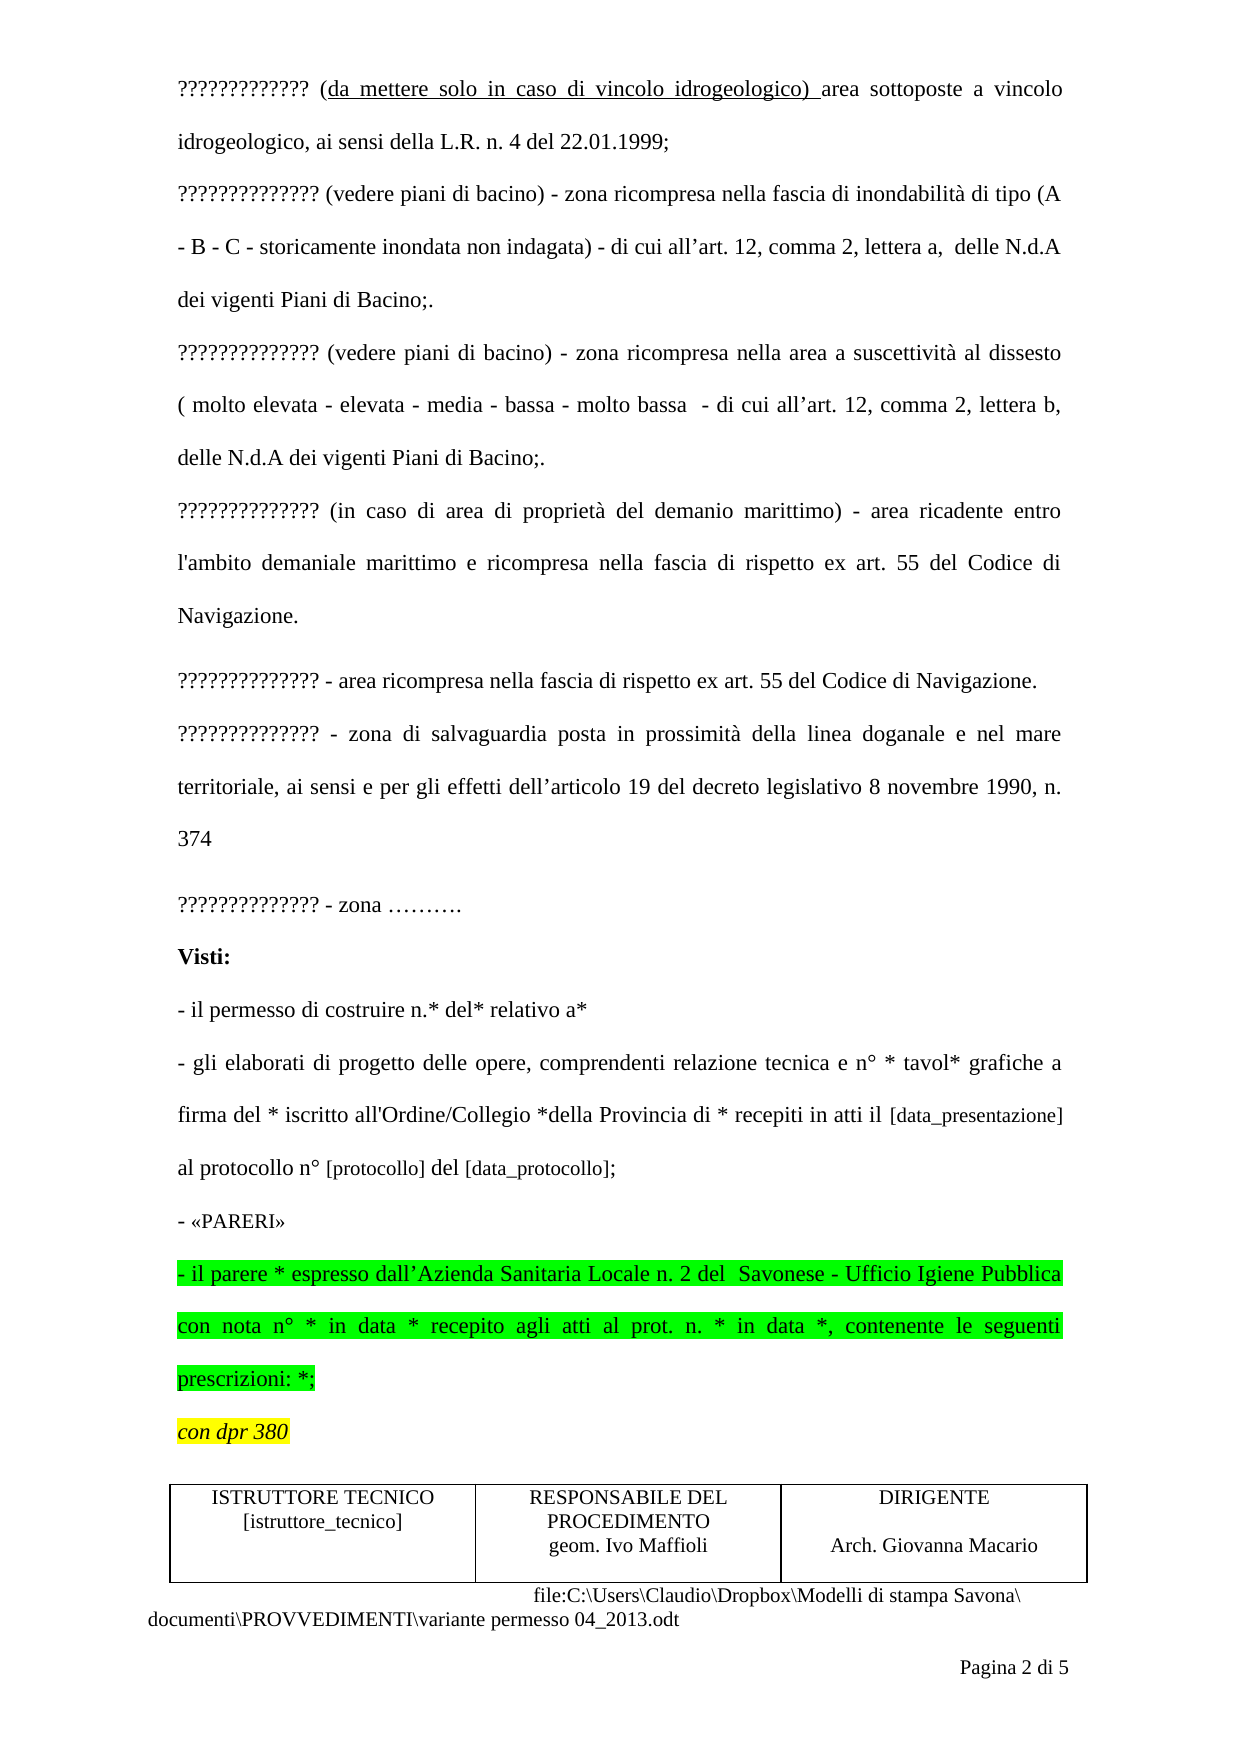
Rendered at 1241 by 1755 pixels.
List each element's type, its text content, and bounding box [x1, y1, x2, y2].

text ?????????????? - zona di salvaguardia posta in prossimità della linea doganale e nel mare territoriale, ai sensi e per gli effetti dell’articolo 19 del decreto legislativo 8 novembre 1990, n. 374 [177, 720, 1063, 852]
text ?????????????? (in caso di area di proprietà del demanio marittimo) - area ricadente entro l'ambito demaniale marittimo e ricompresa nella fascia di rispetto ex art. 55 del Codice di Navigazione. [177, 497, 1063, 628]
text ????????????? (da mettere solo in caso di vincolo idrogeologico) area sottoposte a vincolo idrogeologico, ai sensi della L.R. n. 4 del 22.01.1999; [177, 75, 1063, 154]
text - il parere * espresso dall’Azienda Sanitaria Locale n. 2 del Savonese - Ufficio Igiene Pubblica con nota n° * in data * recepito agli atti al prot. n. * in data *, contenente le seguenti prescrizioni: *; [177, 1259, 1063, 1391]
text ?????????????? - area ricompresa nella fascia di rispetto ex art. 55 del Codice di Navigazione. [177, 667, 1063, 694]
text con dpr 380 [177, 1418, 1063, 1444]
text - il permesso di costruire n.* del* relativo a* [177, 996, 1063, 1022]
text ?????????????? (vedere piani di bacino) - zona ricompresa nella area a suscettività al dissesto ( molto elevata - elevata - media - bassa - molto bassa - di cui all’art. 12, comma 2, lettera b, delle N.d.A dei vigenti Piani di Bacino;. [177, 338, 1063, 470]
text - «PARERI» [177, 1207, 1063, 1233]
text ?????????????? - zona ………. [177, 891, 1063, 917]
text - gli elaborati di progetto delle opere, comprendenti relazione tecnica e n° * tavol* grafiche a firma del * iscritto all'Ordine/Collegio *della Provincia di * recepiti in atti il [data_presentazione] al protocollo n° [protocollo] del [data_protocollo]; [177, 1049, 1063, 1181]
text ?????????????? (vedere piani di bacino) - zona ricompresa nella fascia di inondabilità di tipo (A - B - C - storicamente inondata non indagata) - di cui all’art. 12, comma 2, lettera a, delle N.d.A dei vigenti Piani di Bacino;. [177, 180, 1063, 312]
text Visti: [177, 943, 1063, 970]
